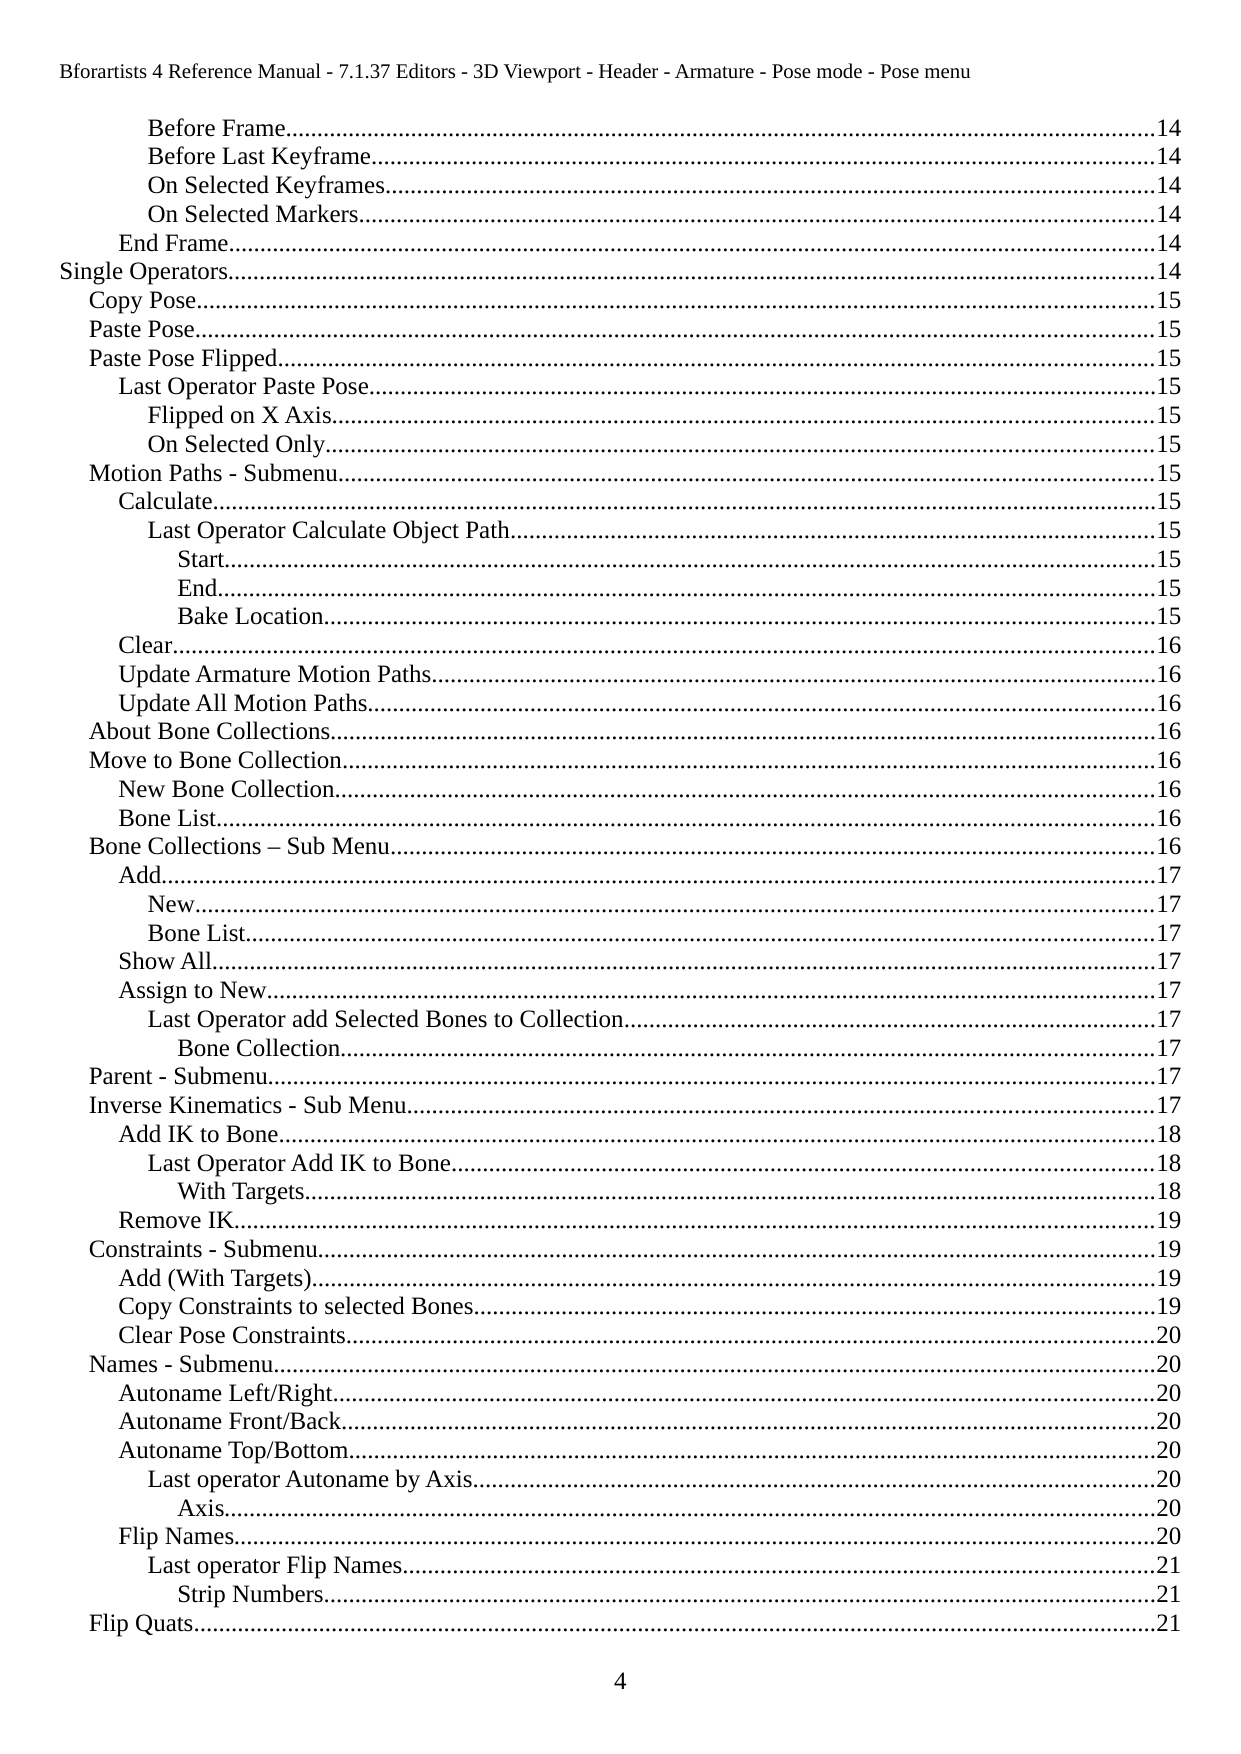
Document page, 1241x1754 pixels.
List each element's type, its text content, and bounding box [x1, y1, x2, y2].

text Single Operators 14 [59, 256, 1181, 285]
text Add (With Targets) 19 [118, 1263, 1181, 1291]
text End Frame 14 [118, 228, 1181, 256]
text Motion Paths - Submenu 15 [88, 458, 1181, 486]
text Last Operator Paste Pose 15 [118, 371, 1181, 400]
text Before Frame 14 [147, 113, 1181, 141]
text On Selected Keyframes 14 [147, 170, 1181, 199]
text Last Operator add Selected Bones to Collection 17 [147, 1004, 1181, 1033]
text Copy Pose 15 [88, 285, 1181, 314]
text Bone Collection 17 [177, 1033, 1181, 1061]
text Show All 17 [118, 946, 1181, 975]
text Clear Pose Constraints 20 [118, 1320, 1181, 1349]
text Flip Names 20 [118, 1521, 1181, 1550]
text Bone Collections – Sub Menu 16 [88, 831, 1181, 860]
text Autoname Left/Right 20 [118, 1378, 1181, 1406]
text Paste Pose Flipped 15 [88, 343, 1181, 371]
text Clear 16 [118, 630, 1181, 659]
text Start 15 [177, 544, 1181, 573]
text Remove IK 19 [118, 1205, 1181, 1234]
text Inverse Kinematics - Sub Menu 17 [88, 1090, 1181, 1119]
text Assign to New 17 [118, 975, 1181, 1004]
text Axis 20 [177, 1493, 1181, 1521]
text Bone List 16 [118, 803, 1181, 831]
text Last Operator Calculate Object Path 15 [147, 515, 1181, 544]
text New Bone Collection 16 [118, 774, 1181, 803]
text Last Operator Add IK to Bone 18 [147, 1148, 1181, 1176]
text Parent - Submenu 17 [88, 1061, 1181, 1090]
text Autoname Front/Back 20 [118, 1406, 1181, 1435]
text Bone List 17 [147, 918, 1181, 946]
text On Selected Only 15 [147, 429, 1181, 458]
text Before Last Keyframe 14 [147, 141, 1181, 170]
text Update All Motion Paths 16 [118, 688, 1181, 716]
text Autoname Top/Bottom 20 [118, 1435, 1181, 1464]
text End 15 [177, 573, 1181, 601]
text Names - Submenu 20 [88, 1349, 1181, 1378]
text Paste Pose 15 [88, 314, 1181, 343]
text Bake Location 15 [177, 601, 1181, 630]
text On Selected Markers 14 [147, 199, 1181, 228]
text Last operator Flip Names 21 [147, 1550, 1181, 1579]
text Copy Constraints to selected Bones 19 [118, 1291, 1181, 1320]
text Strip Numbers 21 [177, 1579, 1181, 1608]
text New 17 [147, 889, 1181, 918]
text Last operator Autoname by Axis 20 [147, 1464, 1181, 1493]
text Flip Quats 21 [88, 1608, 1181, 1636]
text Add IK to Bone 18 [118, 1119, 1181, 1148]
text Move to Bone Collection 16 [88, 745, 1181, 774]
text About Bone Collections 16 [88, 716, 1181, 745]
text Flipped on X Axis 15 [147, 400, 1181, 429]
text Add 17 [118, 860, 1181, 889]
text Constraints - Submenu 19 [88, 1234, 1181, 1263]
text With Targets 18 [177, 1176, 1181, 1205]
text Calculate 15 [118, 486, 1181, 515]
text Update Armature Motion Paths 16 [118, 659, 1181, 688]
